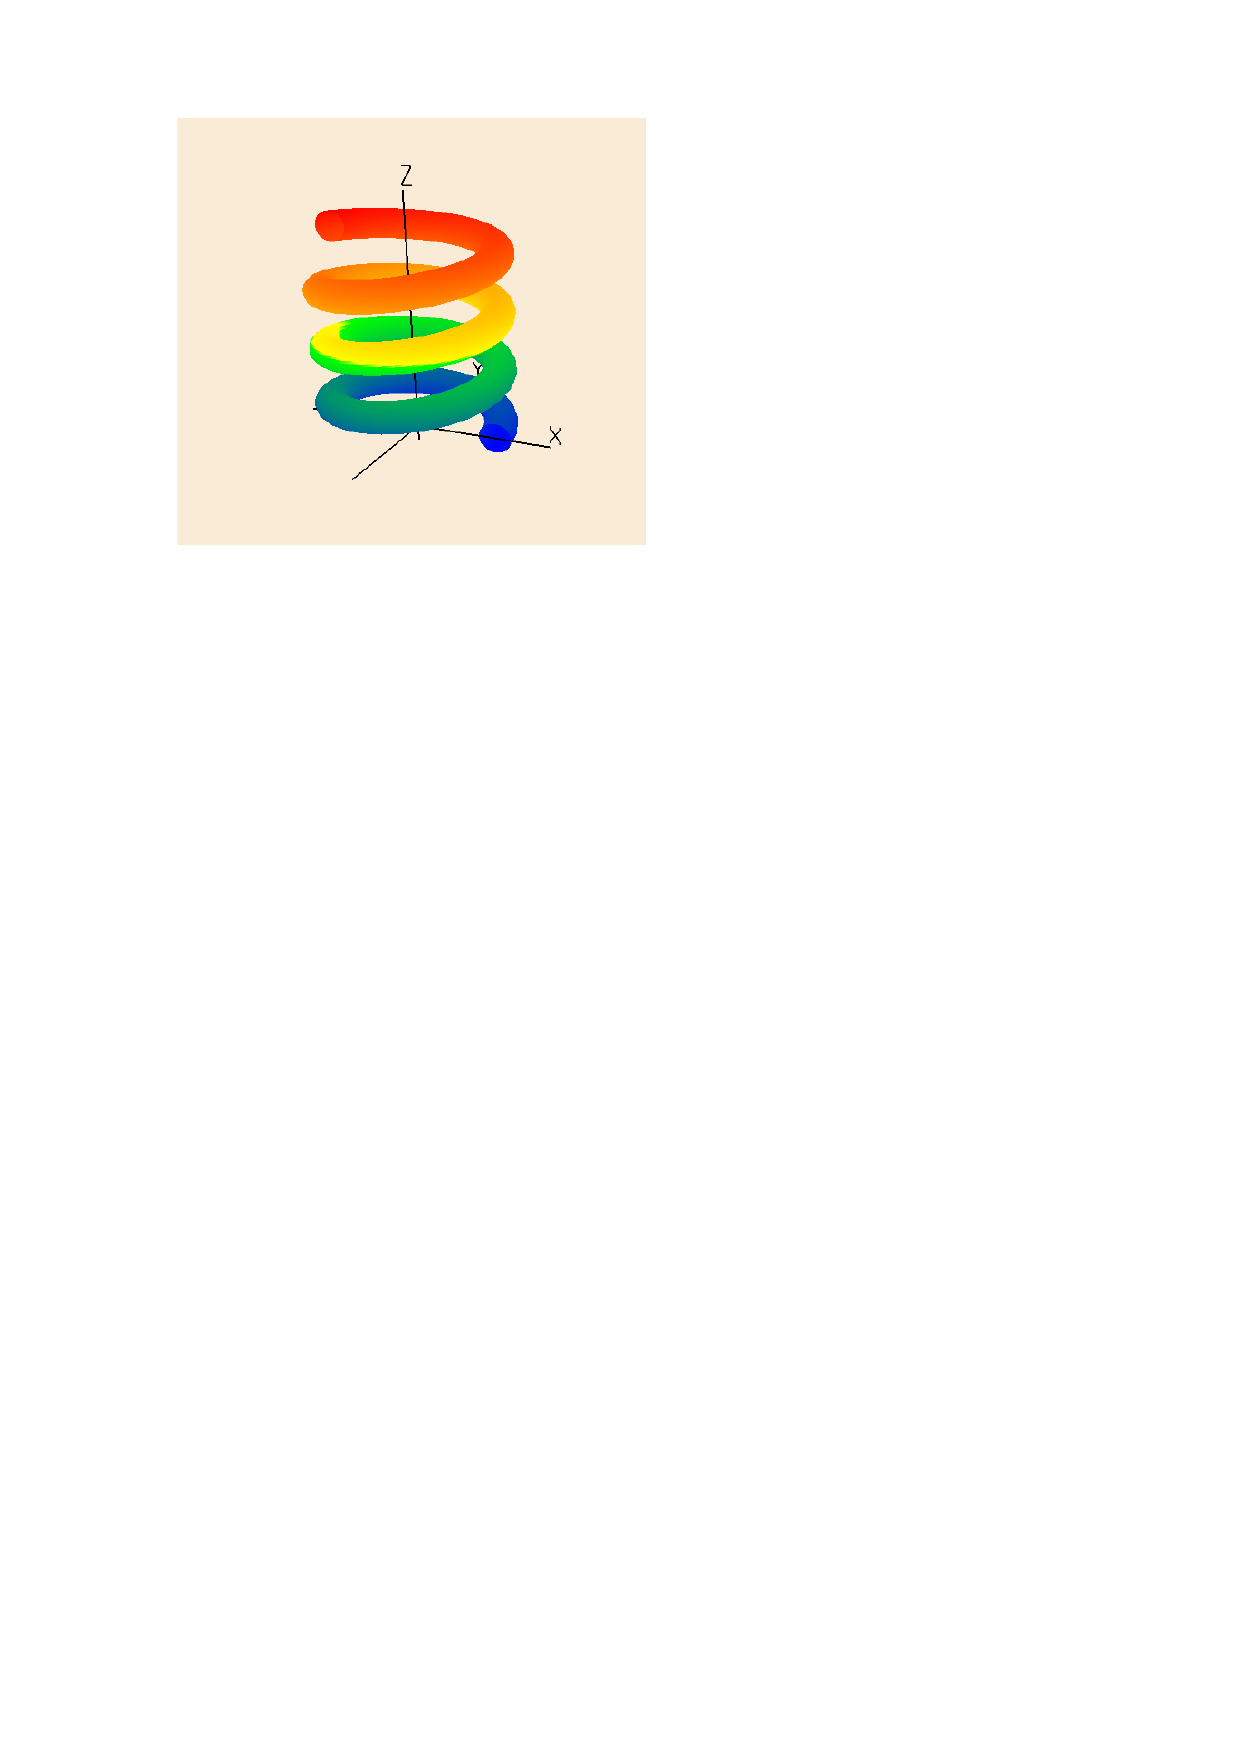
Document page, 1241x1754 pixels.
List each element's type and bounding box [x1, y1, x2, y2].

picture [177, 118, 646, 545]
